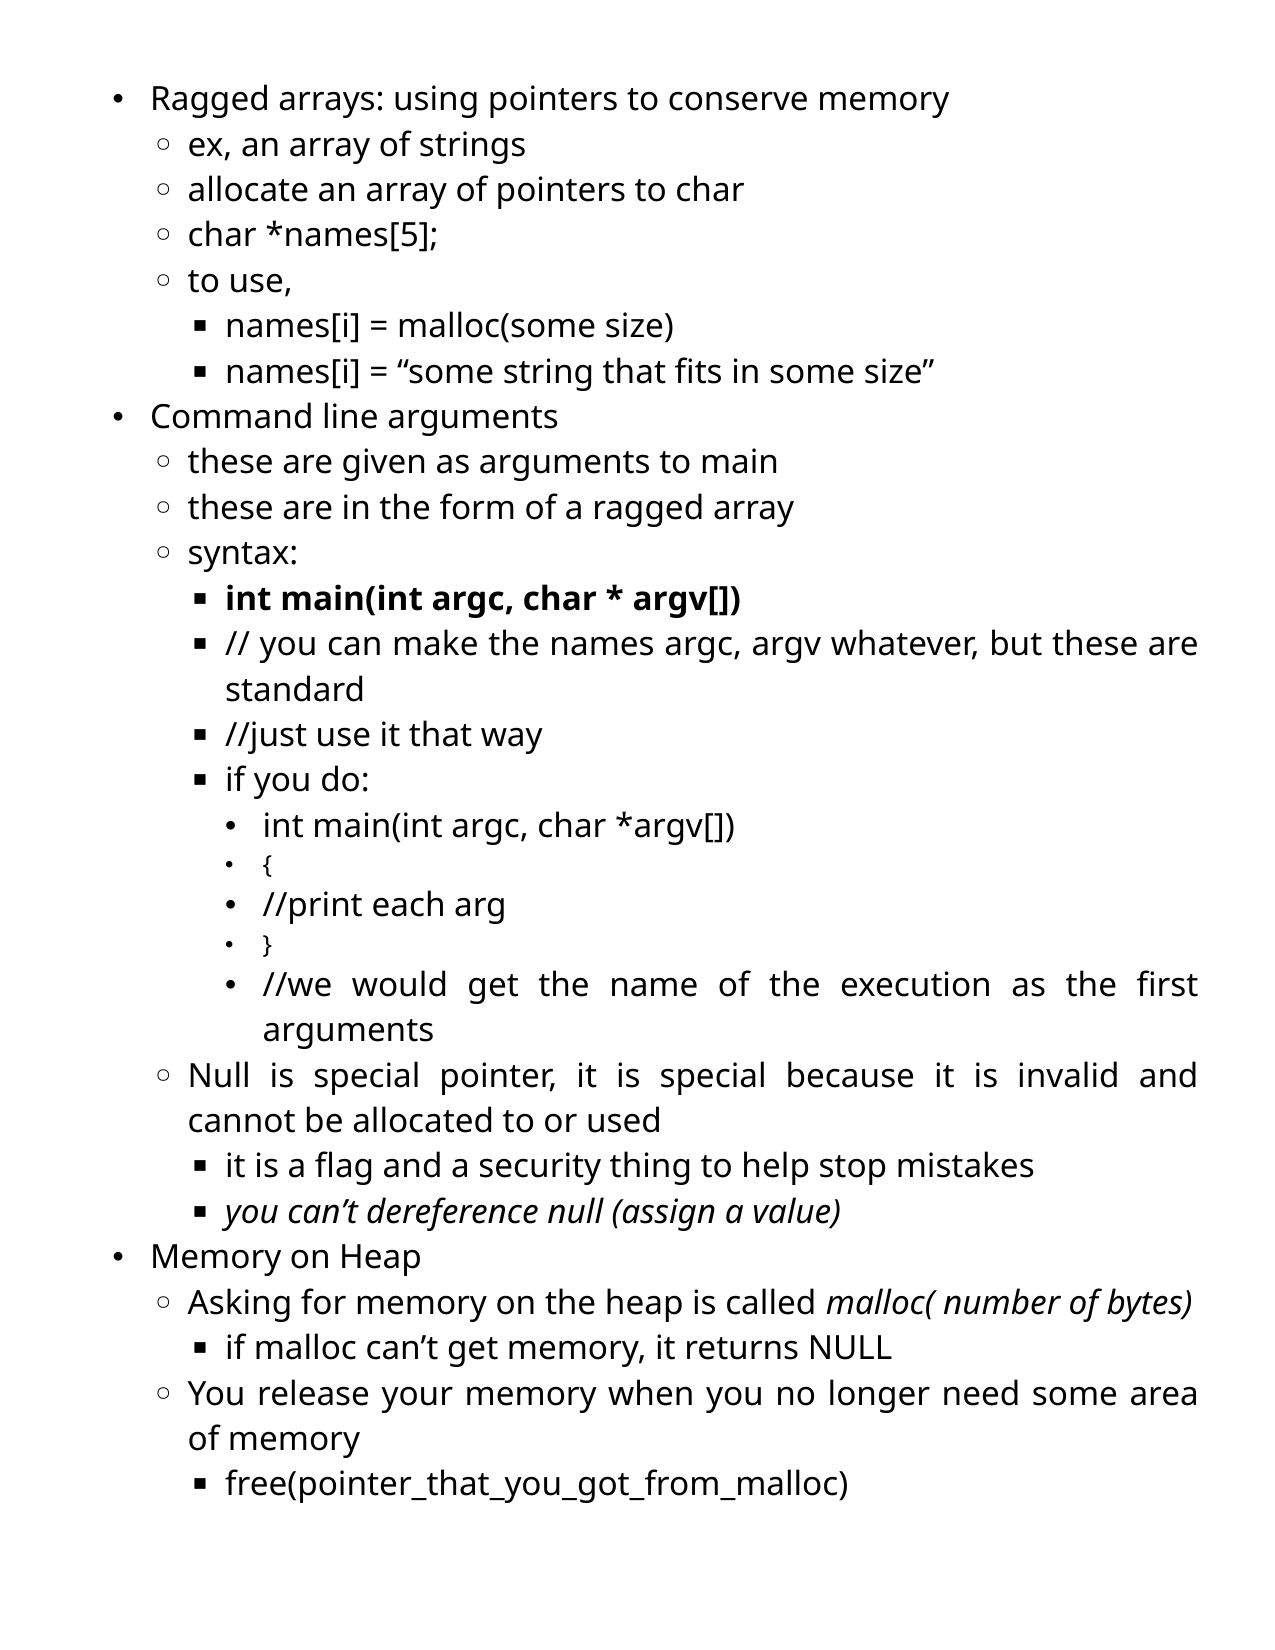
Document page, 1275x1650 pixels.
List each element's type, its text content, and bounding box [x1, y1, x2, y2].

list these are given as arguments to main [150, 438, 1200, 484]
list allocate an array of pointers to char [150, 166, 1200, 211]
list Asking for memory on the heap is called malloc( number of bytes) [150, 1278, 1200, 1324]
list you can’t dereference null (assign a value) [187, 1188, 1200, 1233]
list names[i] = “some string that fits in some size” [187, 347, 1200, 393]
list names[i] = malloc(some size) [187, 302, 1200, 347]
list if malloc can’t get memory, it returns NULL [187, 1324, 1200, 1369]
list syntax: [150, 529, 1200, 574]
list } [225, 927, 1200, 961]
list { [225, 847, 1200, 881]
list You release your memory when you no longer need some area of memory [150, 1369, 1200, 1460]
list Memory on Heap [112, 1233, 1200, 1278]
list if you do: [187, 756, 1200, 802]
list //we would get the name of the execution as the first arguments [225, 961, 1200, 1051]
list Command line arguments [112, 393, 1200, 438]
list these are in the form of a ragged array [150, 484, 1200, 529]
list char *names[5]; [150, 211, 1200, 257]
list it is a flag and a security thing to help stop mistakes [187, 1142, 1200, 1188]
list free(pointer_that_you_got_from_malloc) [187, 1460, 1200, 1506]
list int main(int argc, char *argv[]) [225, 802, 1200, 847]
list to use, [150, 257, 1200, 302]
list ex, an array of strings [150, 120, 1200, 166]
list // you can make the names argc, argv whatever, but these are standard [187, 620, 1200, 711]
list Null is special pointer, it is special because it is invalid and cannot be allocated to or used [150, 1051, 1200, 1142]
list //just use it that way [187, 711, 1200, 756]
list int main(int argc, char * argv[]) [187, 574, 1200, 620]
list //print each arg [225, 881, 1200, 927]
list Ragged arrays: using pointers to conserve memory [112, 75, 1200, 120]
